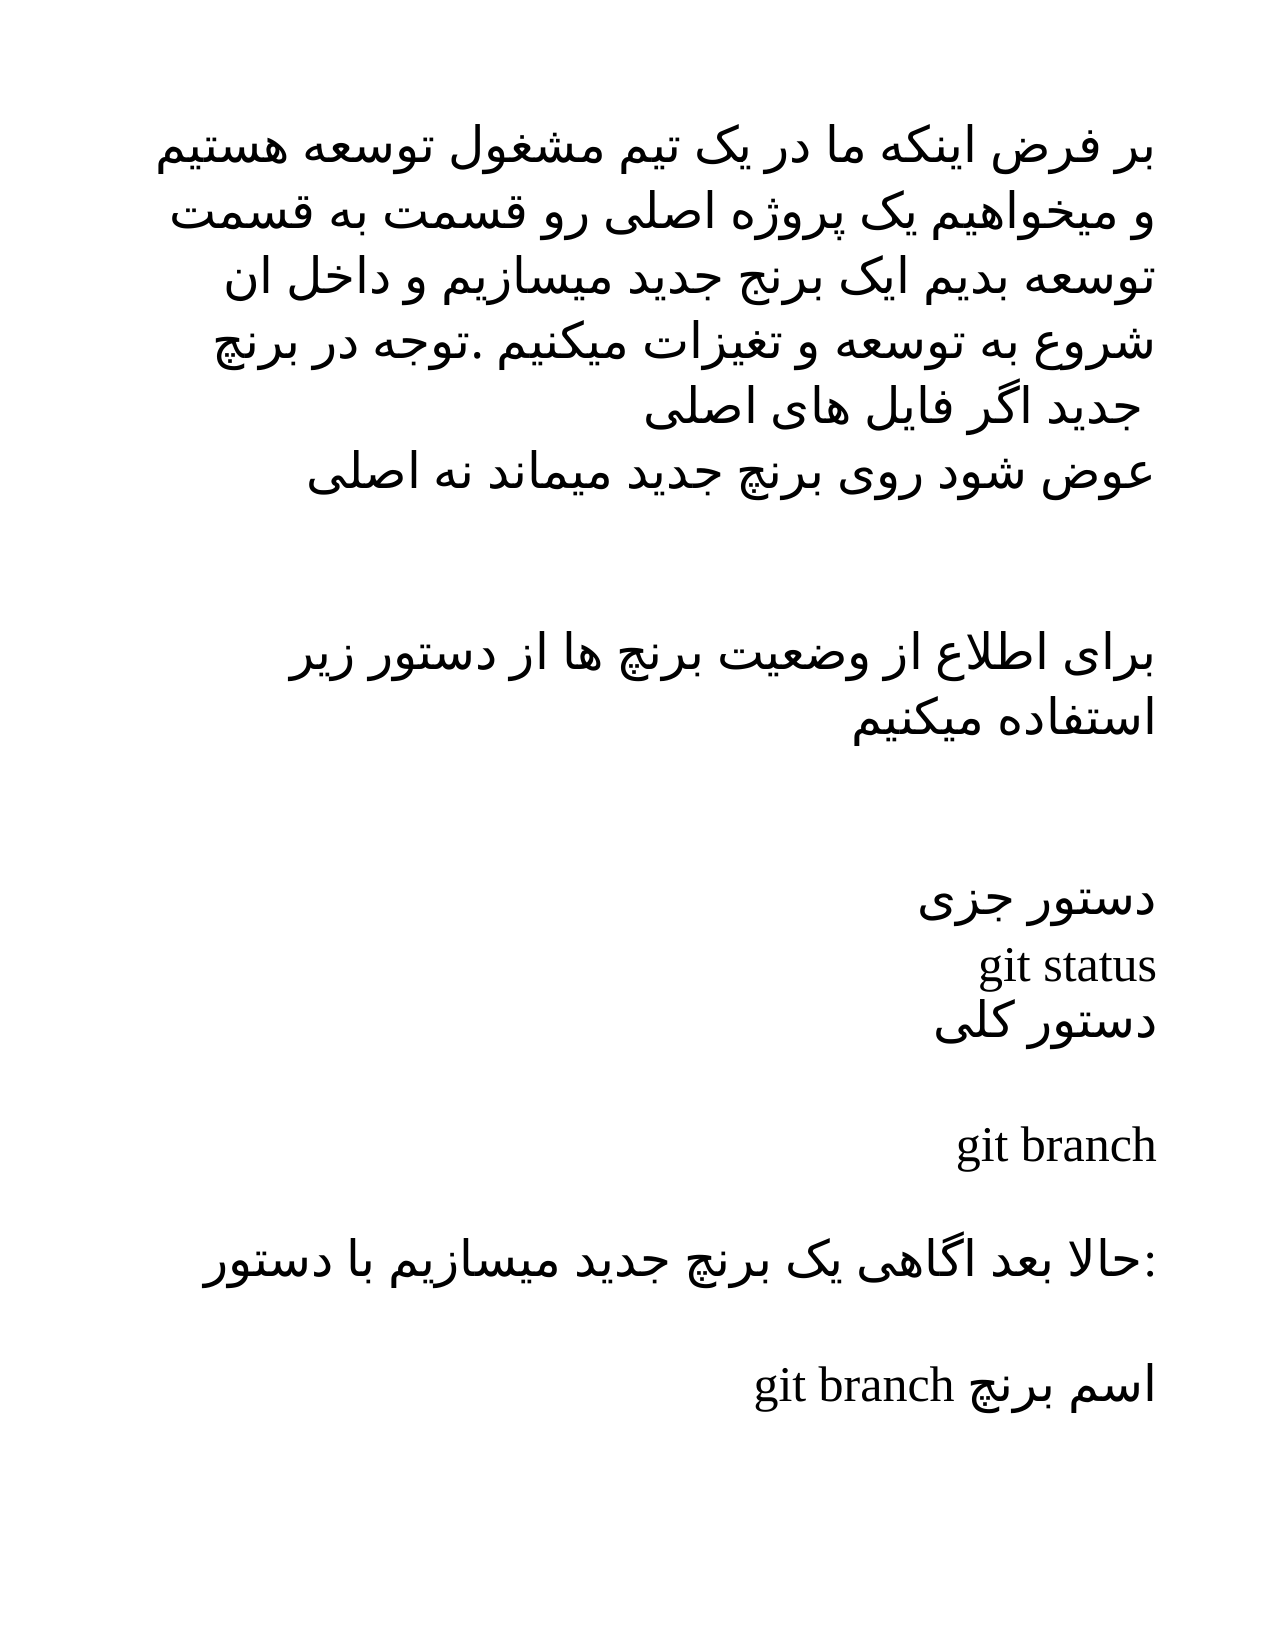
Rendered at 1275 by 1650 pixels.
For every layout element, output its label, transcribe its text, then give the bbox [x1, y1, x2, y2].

text git branch [118, 1115, 1157, 1173]
text برای اطلاع از وضعیت برنچ ها از دستور زیر استفاده میکنیم [118, 624, 1157, 755]
text دستور جزی [118, 870, 1157, 935]
text عوض شود روی برنچ جدید میماند نه اصلی [118, 444, 1157, 509]
text حالا بعد اگاهی یک برنچ جدید میسازیم با دستور: [118, 1230, 1157, 1297]
text git status [118, 935, 1157, 992]
text git branch اسم برنچ [118, 1355, 1157, 1422]
text بر فرض اینکه ما در یک تیم مشغول توسعه هستیم و میخواهیم یک پروژه اصلی رو قسمت به قسمت توسعه بدیم ایک برنج جدید میسازیم و داخل ان شروع به توسعه و تغیزات میکنیم .توجه در برنچ جدید اگر فایل های اصلی [118, 118, 1157, 444]
text دستور کلی [118, 992, 1157, 1058]
